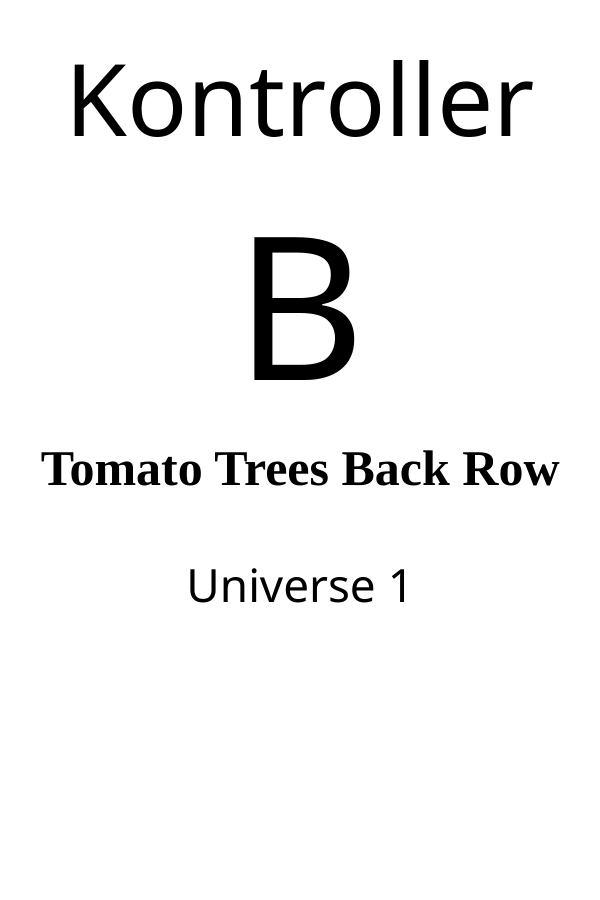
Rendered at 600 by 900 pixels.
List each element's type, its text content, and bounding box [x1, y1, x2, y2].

text Universe 1 [30, 554, 570, 616]
text Kontroller [30, 30, 570, 166]
text B [30, 166, 570, 439]
text Tomato Trees Back Row [30, 439, 570, 496]
